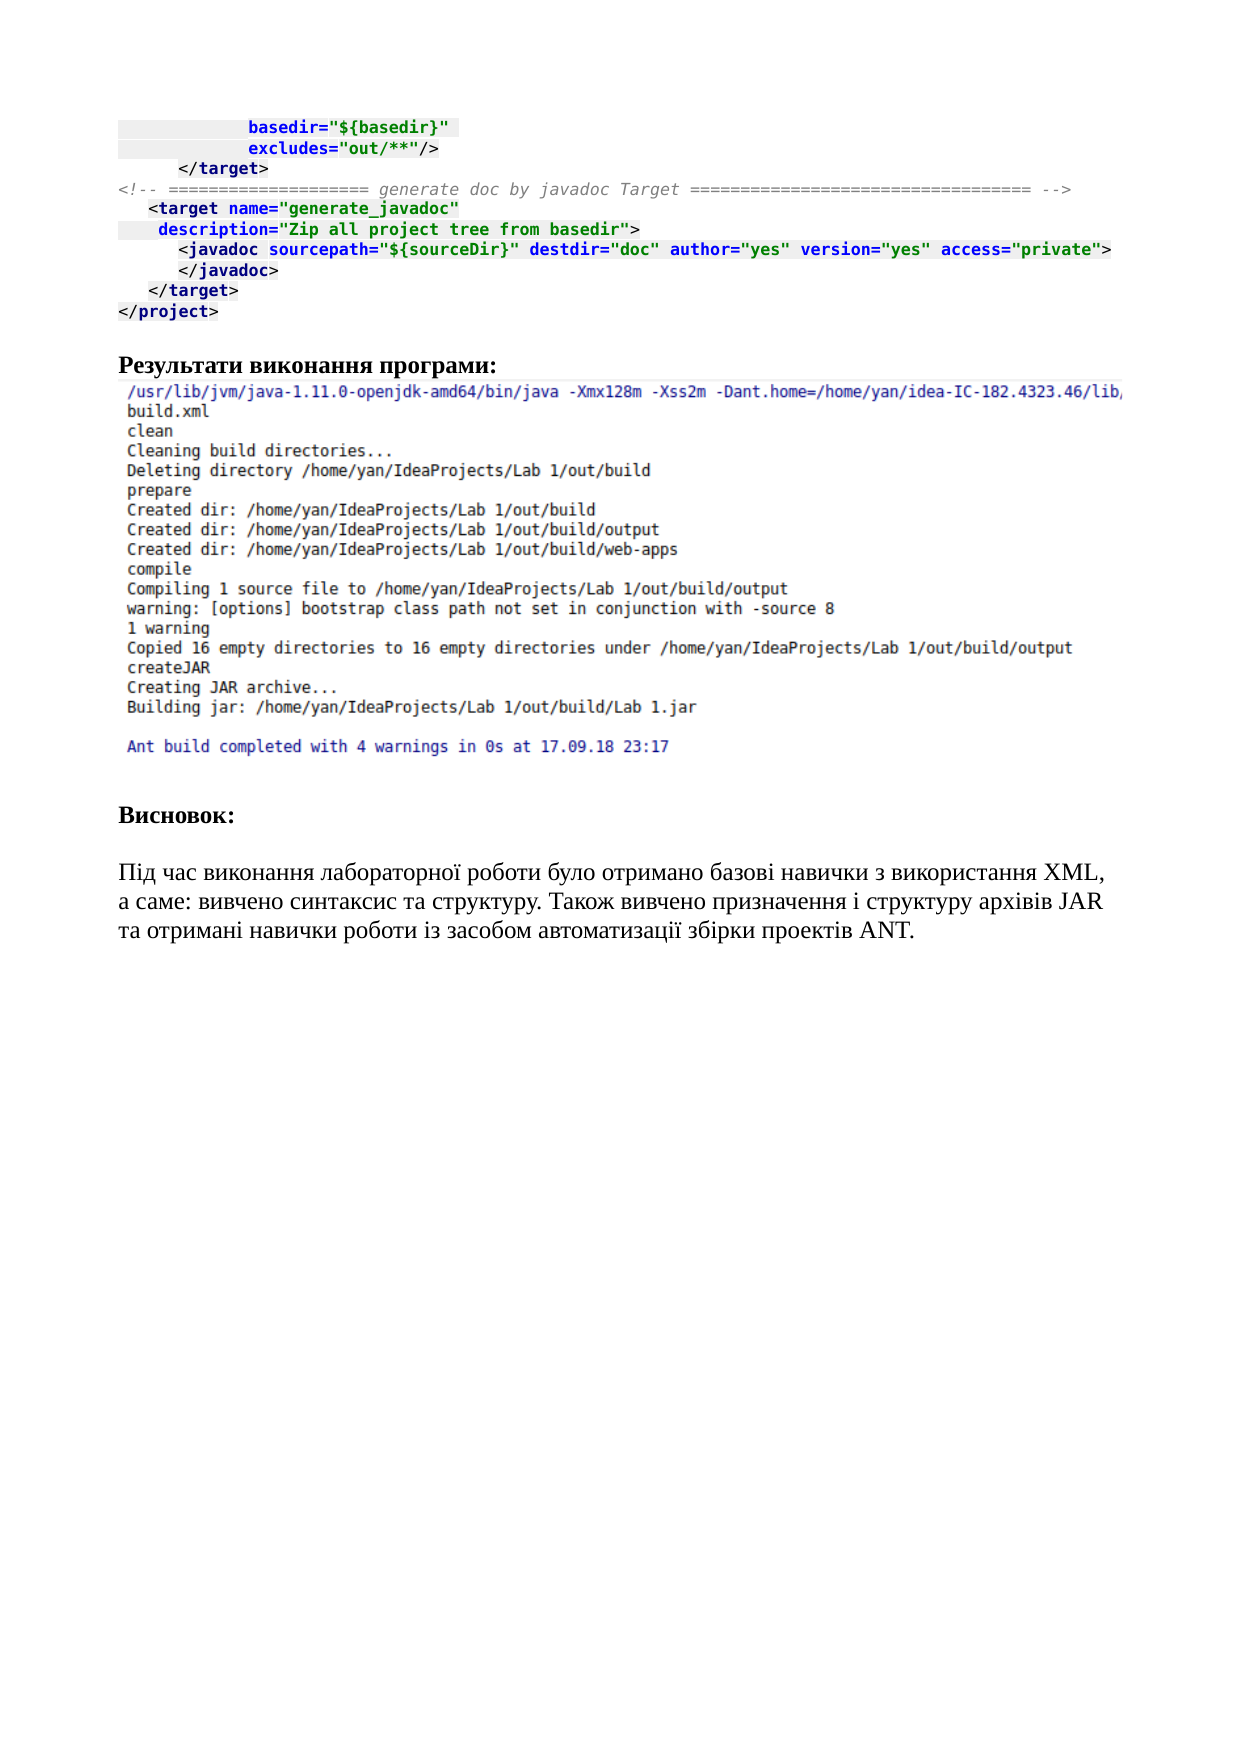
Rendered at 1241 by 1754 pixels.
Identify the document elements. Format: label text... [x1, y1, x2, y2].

text <javadoc sourcepath="${sourceDir}" destdir="doc" author="yes" version="yes" access="private"> [118, 240, 1122, 261]
text </target> [118, 159, 1122, 180]
text basedir="${basedir}" [118, 118, 1122, 139]
text </project> [118, 302, 1122, 321]
text </target> [118, 281, 1122, 302]
text description="Zip all project tree from basedir"> [118, 219, 1122, 240]
text <target name="generate_javadoc" [118, 199, 1122, 219]
picture [118, 379, 1123, 772]
text Під час виконання лабораторної роботи було отримано базові навички з використання ХМL, а саме: вивчено синтаксис та структуру. Також вивчено призначення і структуру архівів JAR та отримані навички роботи із засобом автоматизації збірки проектів ANT. [118, 857, 1122, 944]
text excludes="out/**"/> [118, 139, 1122, 159]
text Результати виконання програми: [118, 351, 1122, 379]
text </javadoc> [118, 261, 1122, 281]
text <!-- ==================== generate doc by javadoc Target ================================== --> [118, 180, 1122, 199]
text Висновок: [118, 800, 1122, 829]
